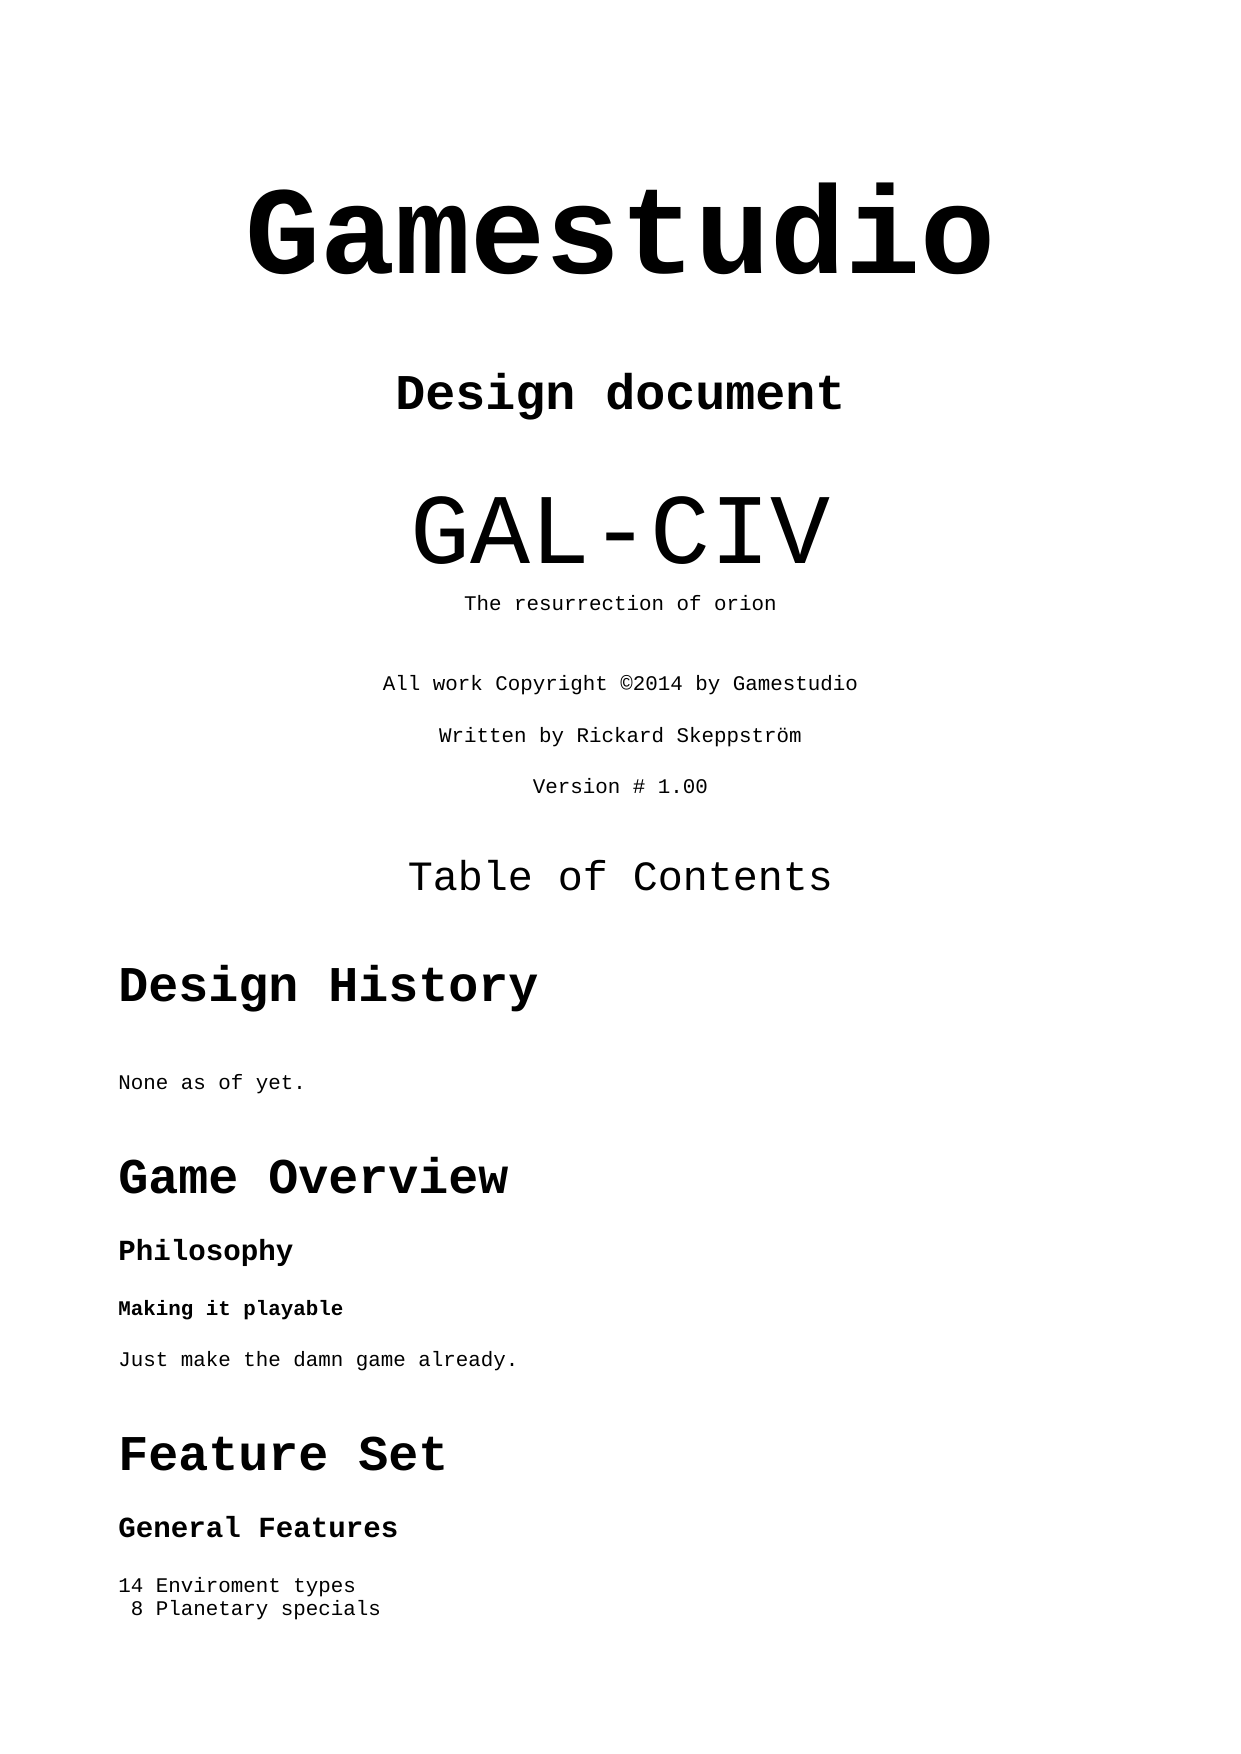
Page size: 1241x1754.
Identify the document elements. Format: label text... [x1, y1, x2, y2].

text Design document [118, 367, 1122, 424]
text GAL-CIV [118, 480, 1122, 593]
text Version # 1.00 [118, 776, 1122, 800]
text Gamestudio [118, 170, 1122, 311]
text Feature Set [118, 1429, 1122, 1486]
text None as of yet. [118, 1072, 1122, 1096]
text General Features [118, 1513, 1122, 1547]
text Table of Contents [118, 856, 1122, 903]
text Design History [118, 959, 1122, 1016]
text Game Overview [118, 1152, 1122, 1208]
text Philosophy [118, 1236, 1122, 1269]
text Just make the damn game already. [118, 1349, 1122, 1373]
text Making it playable [118, 1297, 1122, 1321]
text 8 Planetary specials [118, 1598, 1122, 1622]
text Written by Rickard Skeppström [118, 725, 1122, 748]
text 14 Enviroment types [118, 1574, 1122, 1598]
text All work Copyright ©2014 by Gamestudio [118, 673, 1122, 697]
text The resurrection of orion [118, 593, 1122, 617]
